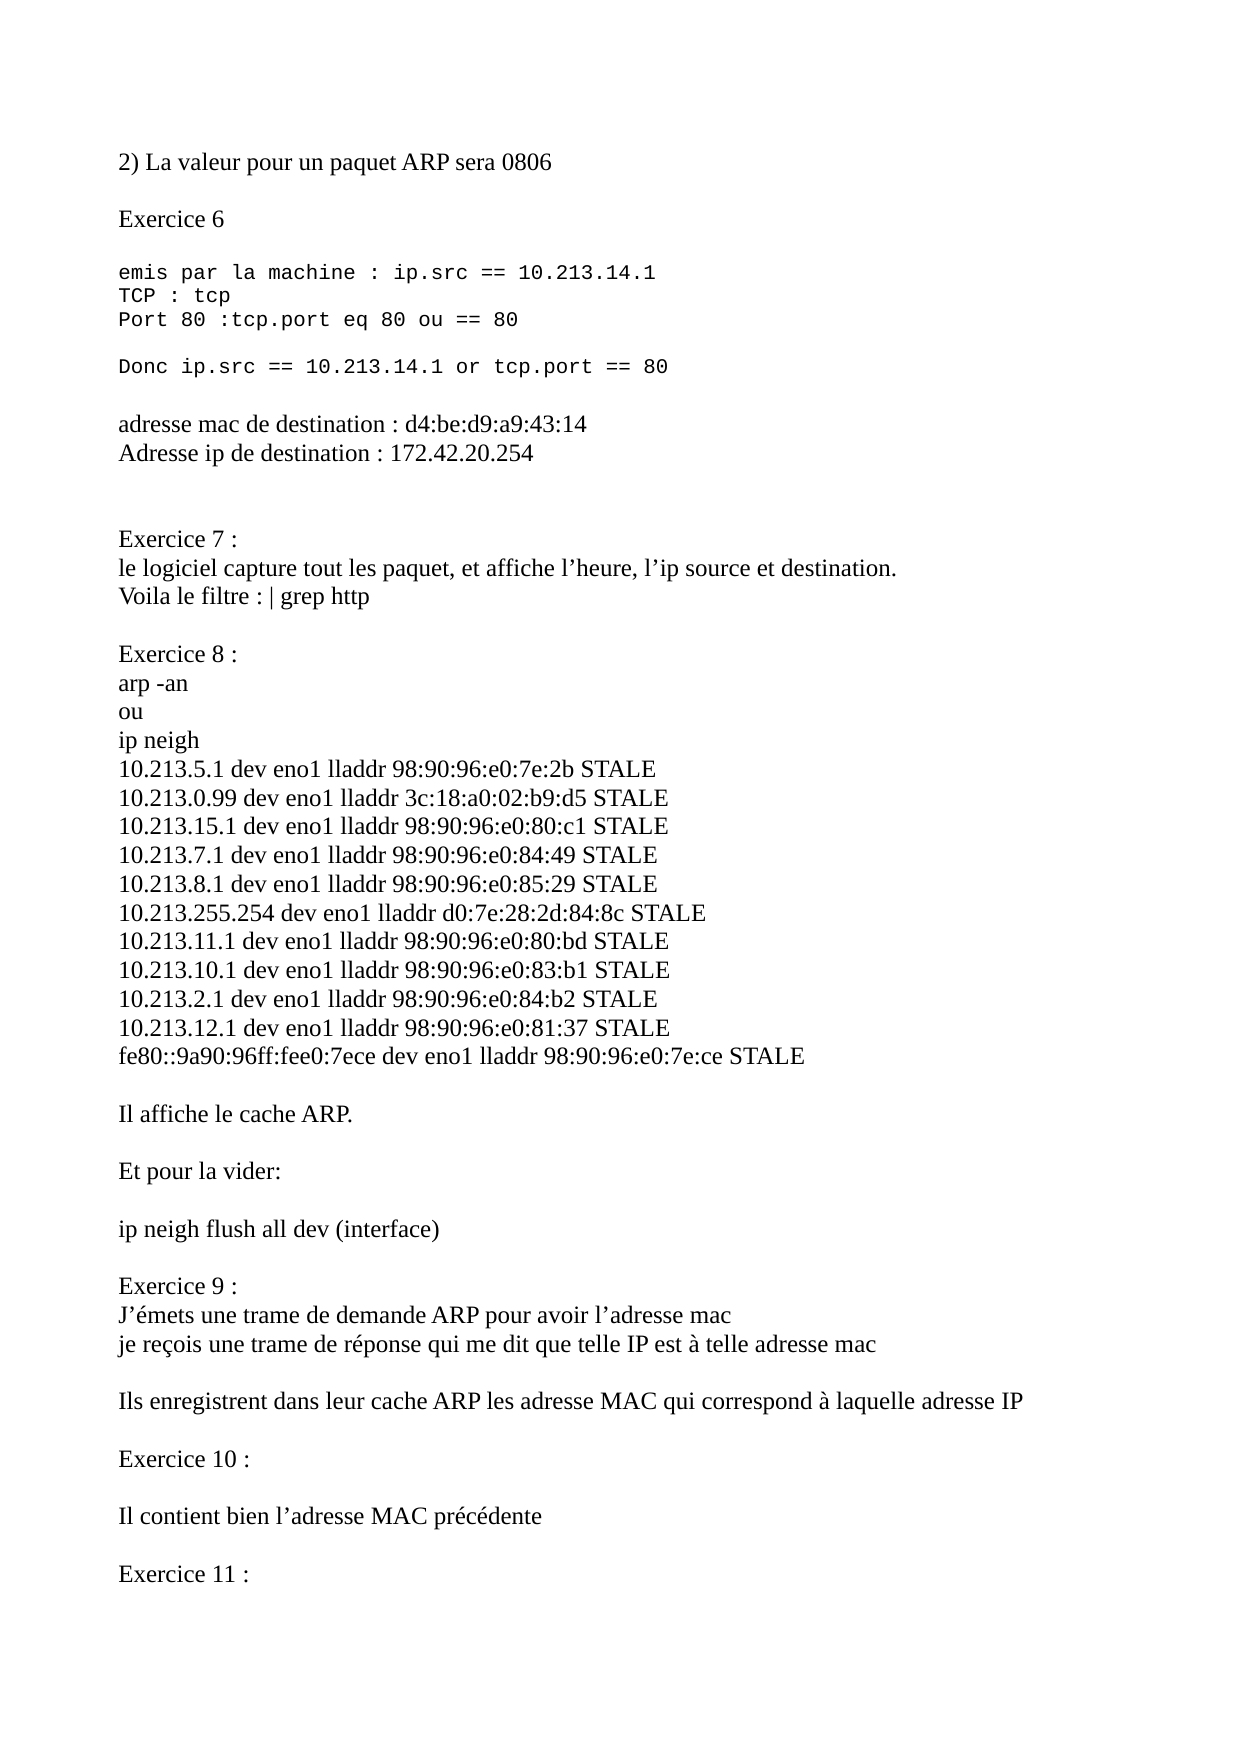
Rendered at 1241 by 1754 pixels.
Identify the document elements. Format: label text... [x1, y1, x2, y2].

text Et pour la vider: [118, 1156, 1122, 1185]
text le logiciel capture tout les paquet, et affiche l’heure, l’ip source et destination. [118, 553, 1122, 581]
text 10.213.10.1 dev eno1 lladdr 98:90:96:e0:83:b1 STALE [118, 955, 1122, 984]
text adresse mac de destination : d4:be:d9:a9:43:14 [118, 409, 1122, 438]
text Exercice 11 : [118, 1559, 1122, 1588]
text Adresse ip de destination : 172.42.20.254 [118, 438, 1122, 466]
text Port 80 :tcp.port eq 80 ou == 80 [118, 309, 1122, 333]
text 10.213.8.1 dev eno1 lladdr 98:90:96:e0:85:29 STALE [118, 869, 1122, 898]
text 10.213.0.99 dev eno1 lladdr 3c:18:a0:02:b9:d5 STALE [118, 783, 1122, 811]
text 10.213.7.1 dev eno1 lladdr 98:90:96:e0:84:49 STALE [118, 840, 1122, 869]
text 2) La valeur pour un paquet ARP sera 0806 [118, 147, 1122, 176]
text 10.213.12.1 dev eno1 lladdr 98:90:96:e0:81:37 STALE [118, 1013, 1122, 1041]
text 10.213.2.1 dev eno1 lladdr 98:90:96:e0:84:b2 STALE [118, 984, 1122, 1013]
text ip neigh [118, 725, 1122, 754]
text Exercice 6 [118, 204, 1122, 233]
text Exercice 9 : [118, 1271, 1122, 1300]
text Il affiche le cache ARP. [118, 1099, 1122, 1128]
text 10.213.5.1 dev eno1 lladdr 98:90:96:e0:7e:2b STALE [118, 754, 1122, 783]
text Donc ip.src == 10.213.14.1 or tcp.port == 80 [118, 356, 1122, 380]
text fe80::9a90:96ff:fee0:7ece dev eno1 lladdr 98:90:96:e0:7e:ce STALE [118, 1041, 1122, 1070]
text Ils enregistrent dans leur cache ARP les adresse MAC qui correspond à laquelle adresse IP [118, 1386, 1122, 1415]
text ip neigh flush all dev (interface) [118, 1214, 1122, 1243]
text je reçois une trame de réponse qui me dit que telle IP est à telle adresse mac [118, 1329, 1122, 1358]
text 10.213.255.254 dev eno1 lladdr d0:7e:28:2d:84:8c STALE [118, 898, 1122, 926]
text 10.213.15.1 dev eno1 lladdr 98:90:96:e0:80:c1 STALE [118, 811, 1122, 840]
text Voila le filtre : | grep http [118, 581, 1122, 610]
text TCP : tcp [118, 286, 1122, 309]
text Il contient bien l’adresse MAC précédente [118, 1501, 1122, 1530]
text arp -an [118, 668, 1122, 696]
text emis par la machine : ip.src == 10.213.14.1 [118, 262, 1122, 286]
text Exercice 8 : [118, 639, 1122, 668]
text J’émets une trame de demande ARP pour avoir l’adresse mac [118, 1300, 1122, 1329]
text Exercice 7 : [118, 524, 1122, 553]
text 10.213.11.1 dev eno1 lladdr 98:90:96:e0:80:bd STALE [118, 926, 1122, 955]
text Exercice 10 : [118, 1444, 1122, 1473]
text ou [118, 696, 1122, 725]
